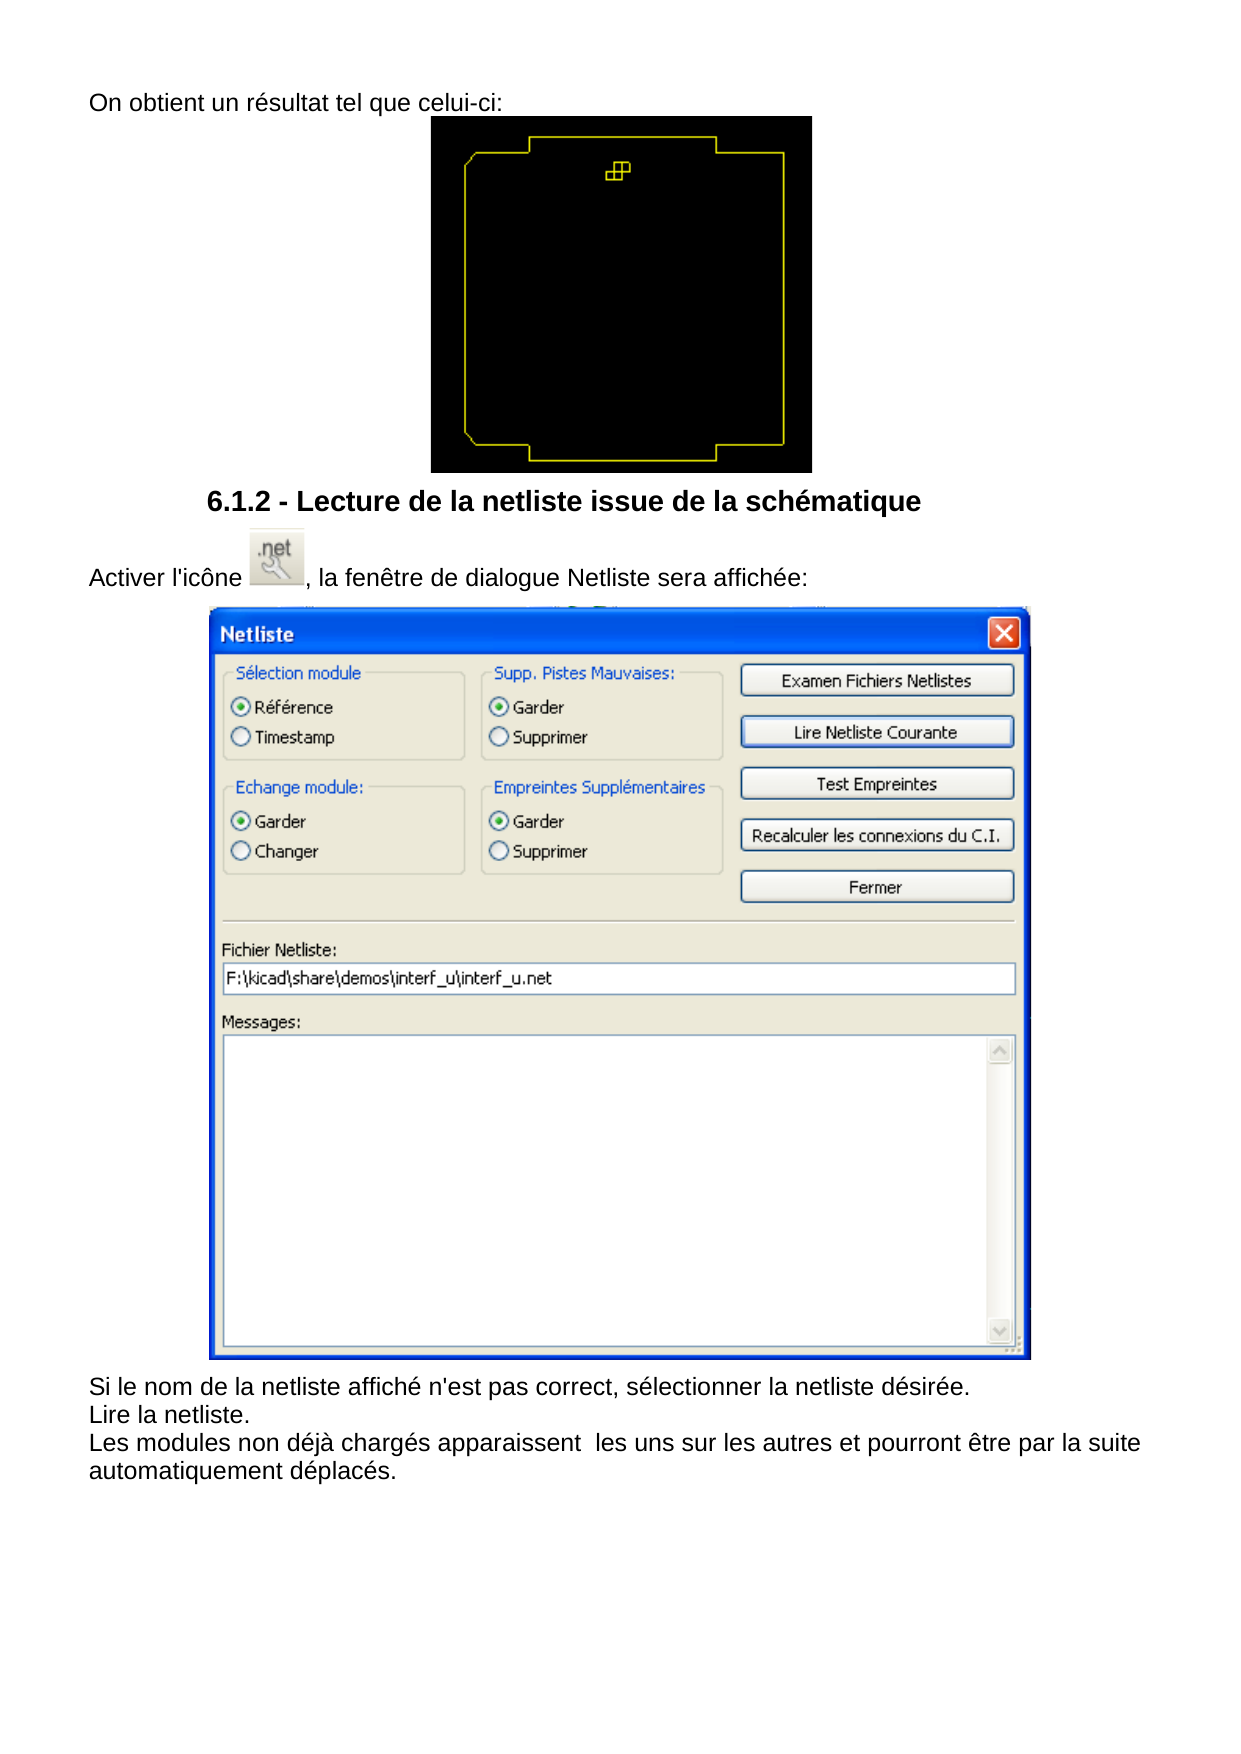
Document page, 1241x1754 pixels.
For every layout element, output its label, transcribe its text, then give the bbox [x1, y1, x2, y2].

text Lire la netliste. [88, 1401, 1152, 1429]
text Les modules non déjà chargés apparaissent les uns sur les autres et pourront être par la suite automatiquement déplacés. [88, 1429, 1152, 1485]
subtitle Lecture de la netliste issue de la schématique [207, 484, 1152, 517]
picture [249, 528, 305, 587]
text On obtient un résultat tel que celui-ci: [88, 88, 1152, 117]
picture [209, 606, 1032, 1360]
text Si le nom de la netliste affiché n'est pas correct, sélectionner la netliste désirée. [88, 1373, 1152, 1401]
text Activer l'icône , la fenêtre de dialogue Netliste sera affichée: [88, 529, 1152, 592]
